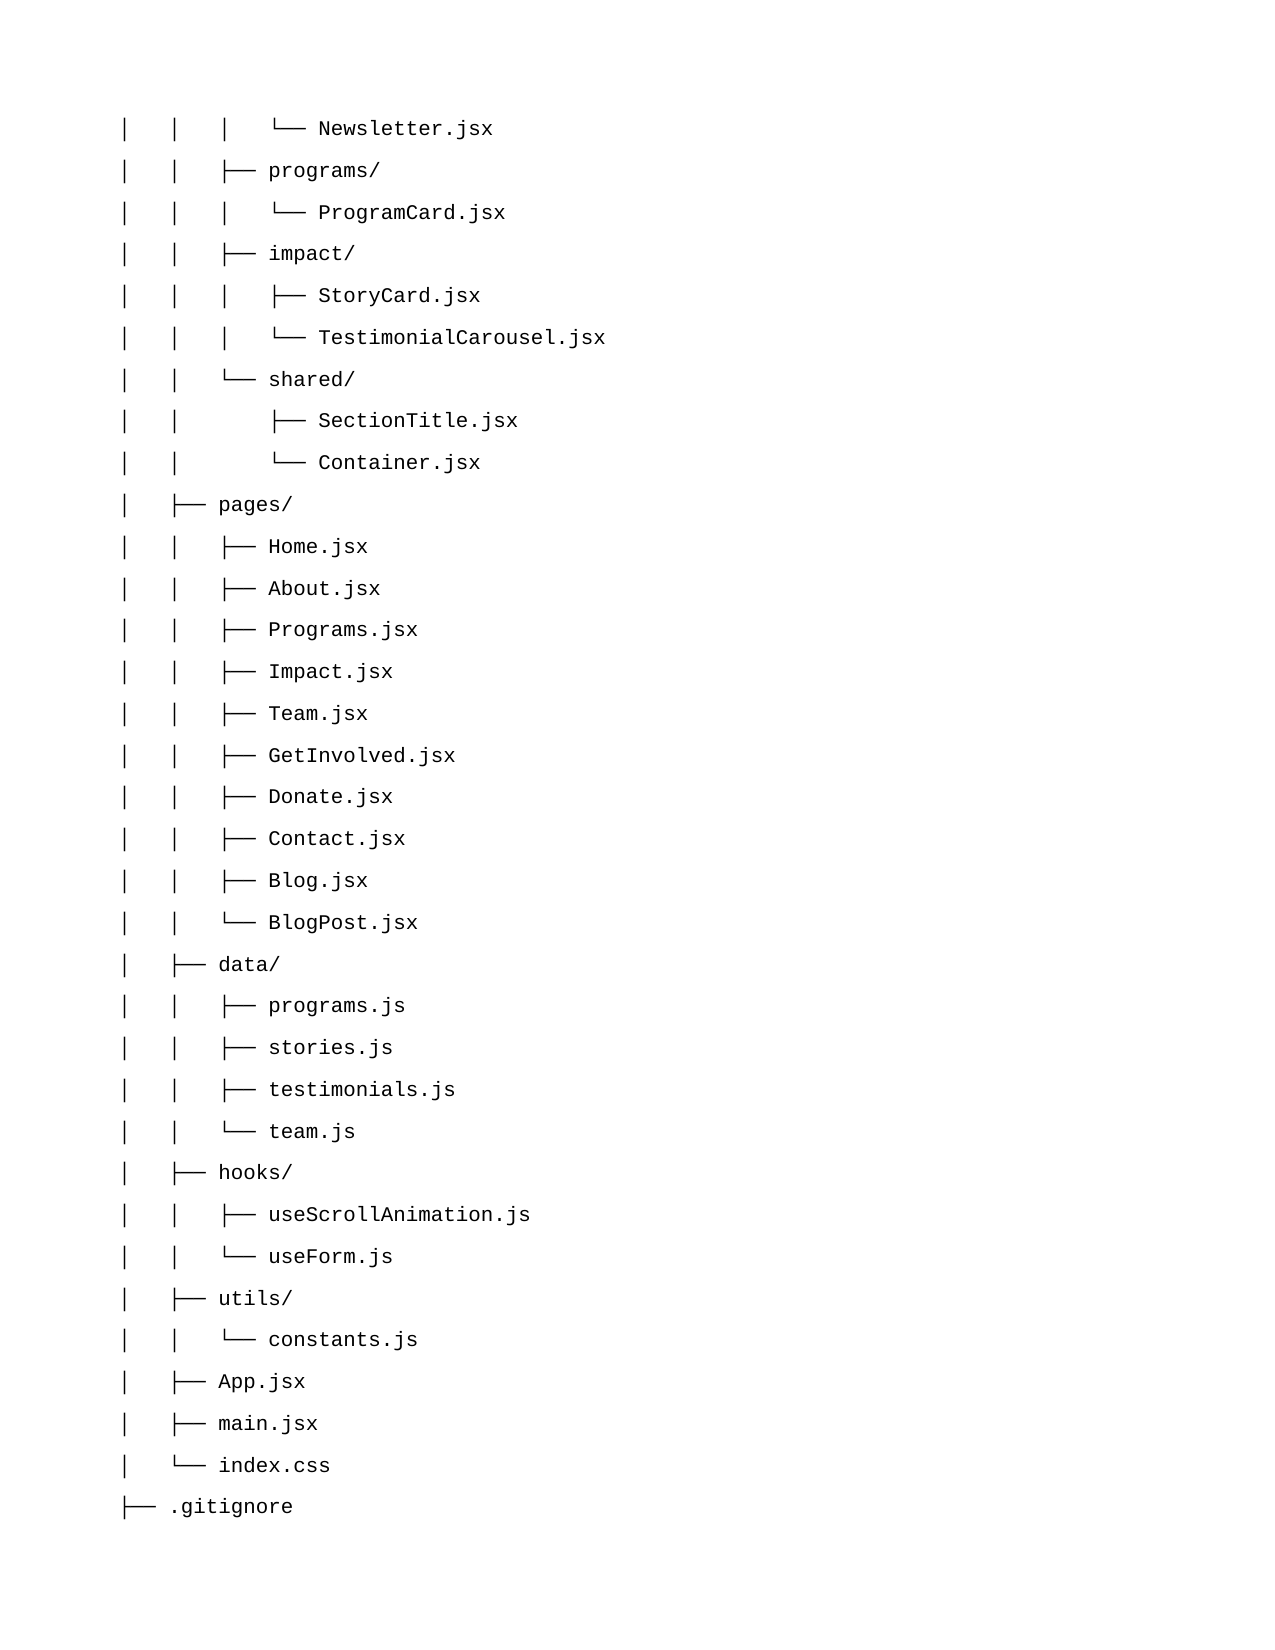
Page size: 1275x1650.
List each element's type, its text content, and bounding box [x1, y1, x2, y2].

text │ │ └── BlogPost.jsx [175, 912, 1157, 935]
text │ ├── utils/ [125, 1288, 174, 1311]
text │ │ └── shared/ [175, 369, 1157, 392]
text │ │ └── BlogPost.jsx [125, 912, 174, 935]
text │ │ ├── programs/ [225, 160, 1157, 183]
text │ ├── hooks/ [118, 1162, 1157, 1186]
text │ │ ├── About.jsx [175, 578, 224, 601]
text │ │ ├── Blog.jsx [118, 870, 1157, 894]
text │ │ └── useForm.js [175, 1246, 1157, 1269]
text │ │ ├── Home.jsx [225, 536, 1157, 559]
text │ │ ├── SectionTitle.jsx [118, 411, 1157, 434]
text │ │ ├── testimonials.js [125, 1079, 174, 1102]
text │ │ │ ├── StoryCard.jsx [118, 285, 1157, 309]
text │ │ ├── Impact.jsx [118, 661, 1157, 685]
text │ └── index.css [125, 1455, 1157, 1478]
text │ │ ├── Programs.jsx [118, 619, 1157, 643]
text │ │ │ └── TestimonialCarousel.jsx [118, 327, 1157, 351]
text │ │ ├── Home.jsx [175, 536, 224, 559]
text │ │ ├── About.jsx [225, 578, 1157, 601]
text │ ├── utils/ [175, 1288, 1157, 1311]
text │ │ ├── About.jsx [125, 578, 174, 601]
text │ │ ├── programs.js [118, 995, 1157, 1019]
text │ │ ├── Home.jsx [125, 536, 174, 559]
text │ ├── main.jsx [118, 1413, 1157, 1437]
text │ │ ├── stories.js [118, 1037, 1157, 1061]
text │ │ │ └── ProgramCard.jsx [125, 202, 174, 225]
text │ │ ├── GetInvolved.jsx [125, 745, 174, 768]
text │ │ └── team.js [125, 1121, 174, 1144]
text │ │ ├── GetInvolved.jsx [175, 745, 224, 768]
text │ │ └── team.js [175, 1121, 1157, 1144]
text │ │ ├── Contact.jsx [118, 828, 1157, 852]
text │ │ └── useForm.js [125, 1246, 174, 1269]
text │ │ │ └── Newsletter.jsx [118, 118, 1157, 142]
text │ │ ├── useScrollAnimation.js [118, 1204, 1157, 1228]
text │ │ │ └── ProgramCard.jsx [175, 202, 224, 225]
text │ │ ├── impact/ [118, 243, 1157, 267]
text │ │ ├── testimonials.js [225, 1079, 1157, 1102]
text │ │ ├── programs/ [125, 160, 174, 183]
text │ │ ├── programs/ [175, 160, 224, 183]
text │ │ └── shared/ [125, 369, 174, 392]
text │ │ └── constants.js [118, 1329, 1157, 1353]
text │ ├── pages/ [118, 494, 1157, 518]
text │ │ ├── Donate.jsx [118, 786, 1157, 810]
text │ ├── data/ [118, 953, 1157, 977]
text │ │ │ └── ProgramCard.jsx [225, 202, 1157, 225]
text │ ├── App.jsx [118, 1371, 1157, 1395]
text │ │ ├── Team.jsx [118, 703, 1157, 727]
text ├── .gitignore [118, 1497, 1157, 1520]
text │ │ └── Container.jsx [118, 452, 1157, 476]
text │ │ ├── testimonials.js [175, 1079, 224, 1102]
text │ │ ├── GetInvolved.jsx [225, 745, 1157, 768]
